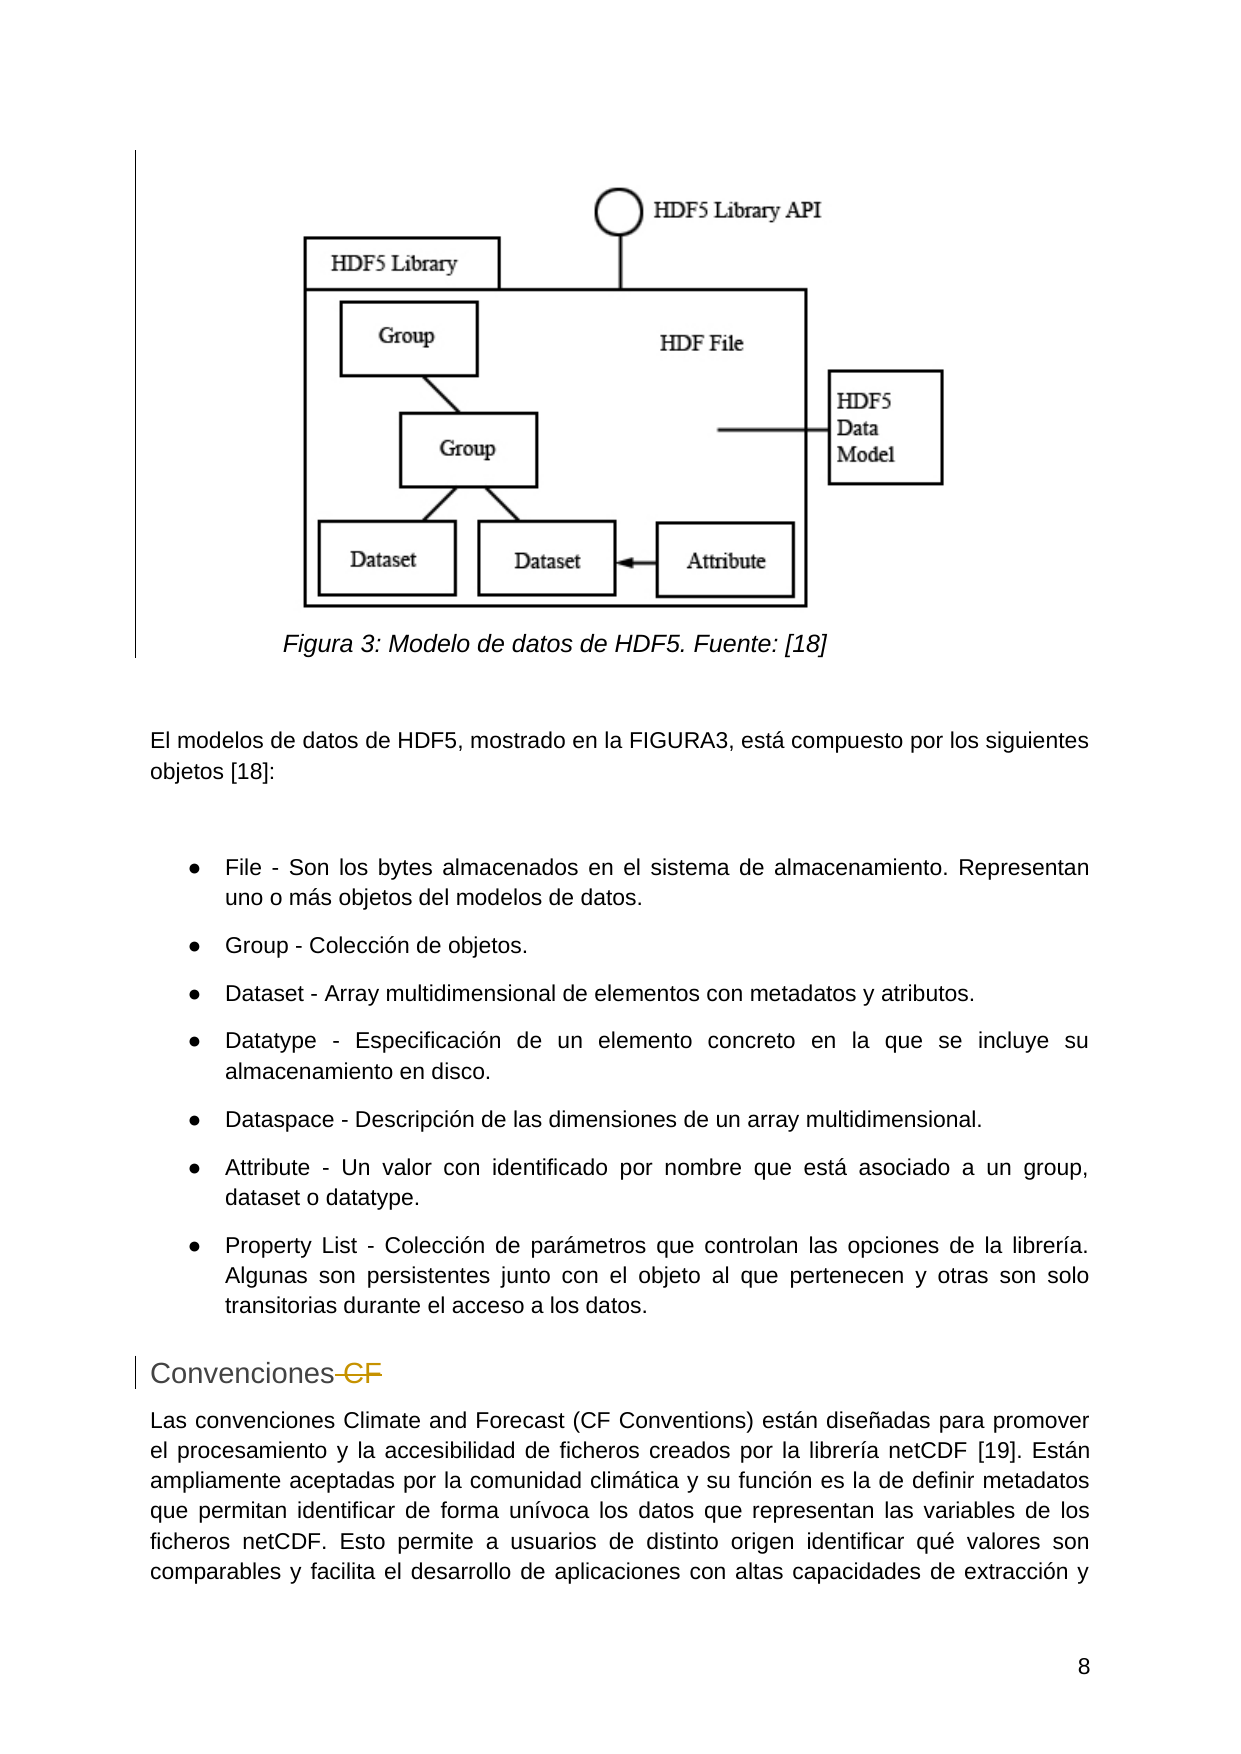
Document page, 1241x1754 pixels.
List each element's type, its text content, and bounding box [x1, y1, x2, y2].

list Dataspace - Descripción de las dimensiones de un array multidimensional. [187, 1106, 1090, 1132]
list Property List - Colección de parámetros que controlan las opciones de la librería. Algunas son persistentes junto con el objeto al que pertenecen y otras son solo transitorias durante el acceso a los datos. [187, 1232, 1090, 1318]
text Las convenciones Climate and Forecast (CF Conventions) están diseñadas para promover el procesamiento y la accesibilidad de ficheros creados por la librería netCDF [19]. Están ampliamente aceptadas por la comunidad climática y su función es la de definir metadatos que permitan identificar de forma unívoca los datos que representan las variables de los ficheros netCDF. Esto permite a usuarios de distinto origen identificar qué valores son comparables y facilita el desarrollo de aplicaciones con altas capacidades de extracción y [150, 1407, 1090, 1584]
text Figura 3: Modelo de datos de HDF5. Fuente: [18] [283, 625, 958, 658]
list File - Son los bytes almacenados en el sistema de almacenamiento. Representan uno o más objetos del modelos de datos. [187, 853, 1090, 910]
picture [282, 175, 958, 625]
list Dataset - Array multidimensional de elementos con metadatos y atributos. [187, 979, 1090, 1006]
list Group - Colección de objetos. [187, 932, 1090, 958]
text El modelos de datos de HDF5, mostrado en la FIGURA3, está compuesto por los siguientes objetos [18]: [150, 727, 1090, 784]
list Attribute - Un valor con identificado por nombre que está asociado a un group, dataset o datatype. [187, 1153, 1090, 1210]
list Datatype - Especificación de un elemento concreto en la que se incluye su almacenamiento en disco. [187, 1027, 1090, 1084]
subtitle Convenciones [150, 1356, 1090, 1389]
